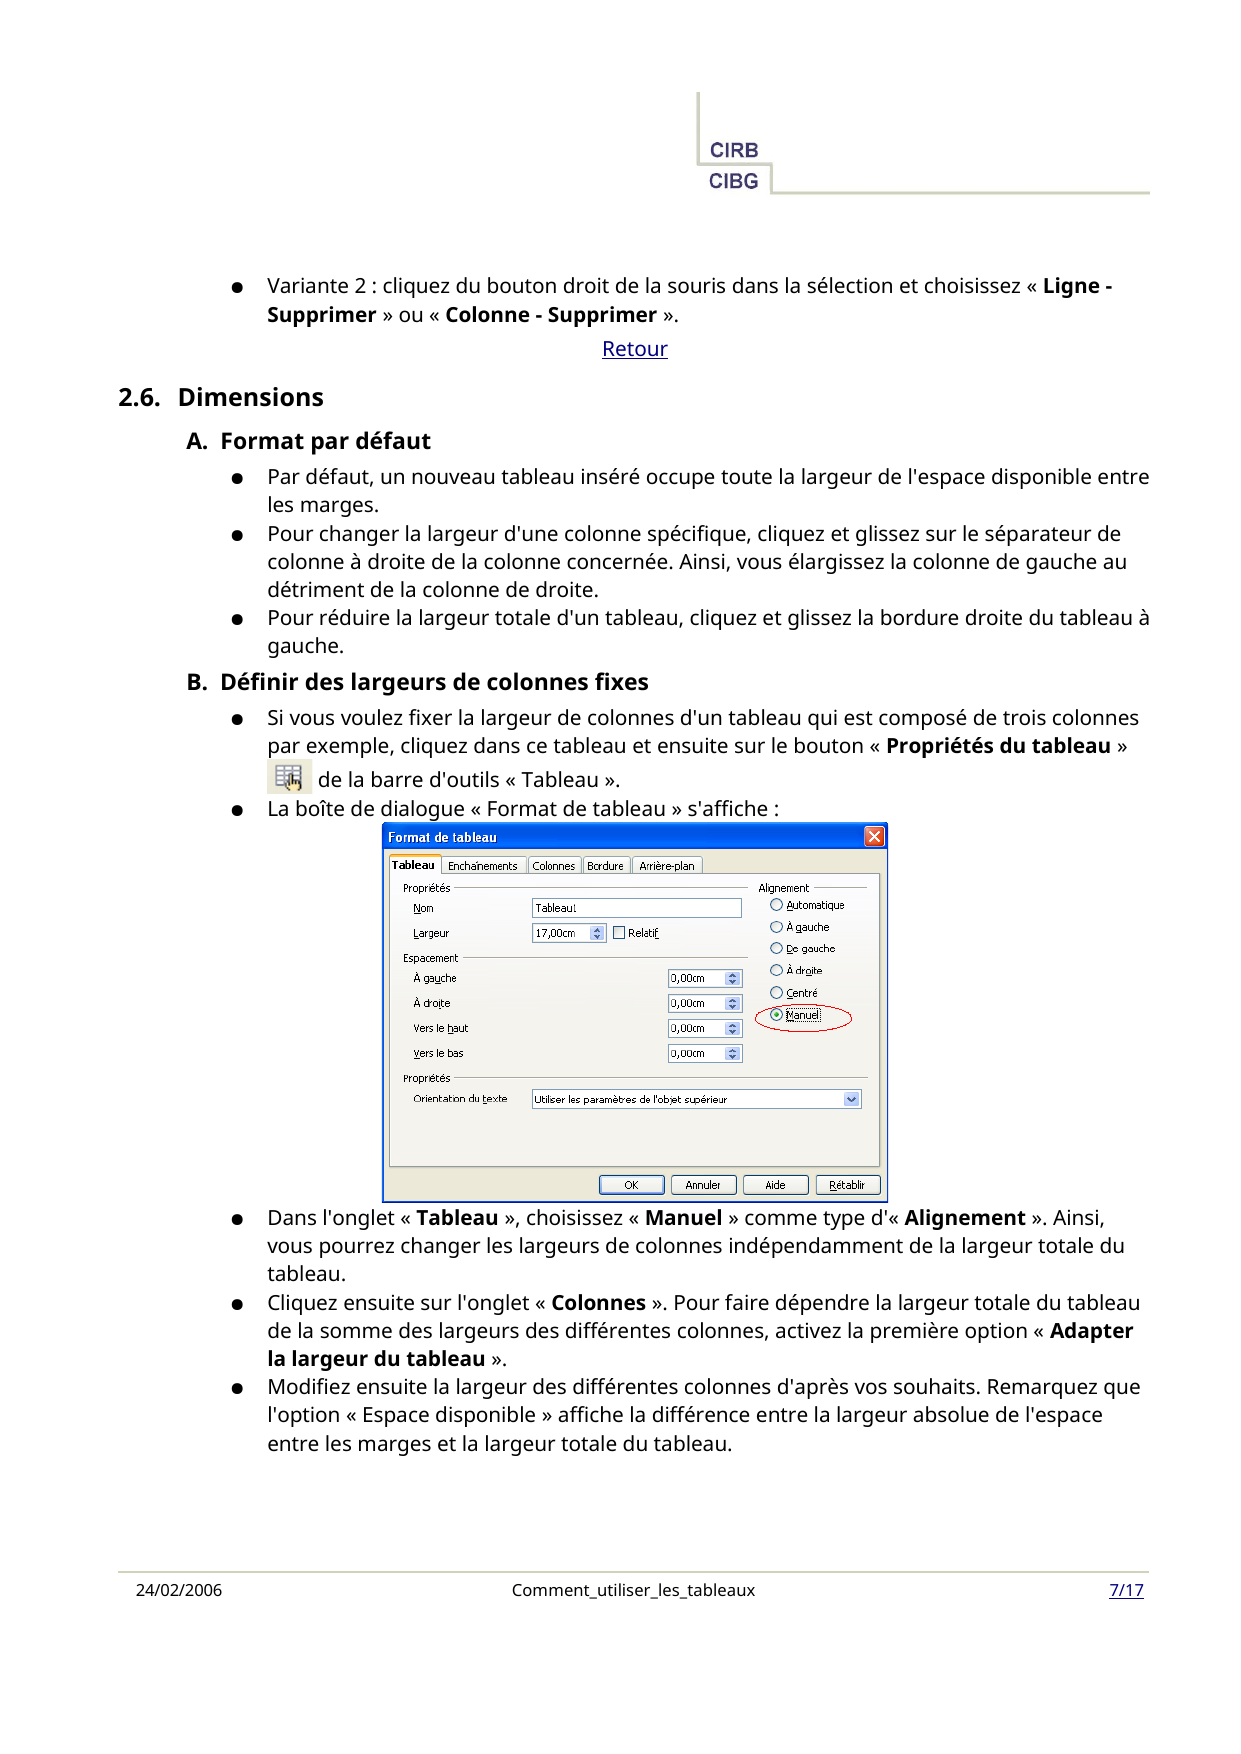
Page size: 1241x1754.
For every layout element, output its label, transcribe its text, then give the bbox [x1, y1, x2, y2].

list Variante 2 : cliquez du bouton droit de la souris dans la sélection et choisissez « Ligne - Supprimer » ou « Colonne - Supprimer ». [229, 271, 1152, 328]
list Par défaut, un nouveau tableau inséré occupe toute la largeur de l'espace disponible entre les marges. [229, 462, 1152, 519]
list Dans l'onglet « Tableau », choisissez « Manuel » comme type d'« Alignement ». Ainsi, vous pourrez changer les largeurs de colonnes indépendamment de la largeur totale du tableau. [229, 822, 1152, 1288]
list Cliquez ensuite sur l'onglet « Colonnes ». Pour faire dépendre la largeur totale du tableau de la somme des largeurs des différentes colonnes, activez la première option « Adapter la largeur du tableau ». [229, 1288, 1152, 1372]
subtitle Dimensions [118, 379, 1152, 413]
picture [609, 92, 1150, 214]
table_header Retour [118, 328, 1152, 368]
list Pour réduire la largeur totale d'un tableau, cliquez et glissez la bordure droite du tableau à gauche. [229, 603, 1152, 660]
picture [381, 822, 889, 1203]
list Si vous voulez fixer la largeur de colonnes d'un tableau qui est composé de trois colonnes par exemple, cliquez dans ce tableau et ensuite sur le bouton « Propriétés du tableau » de la barre d'outils « Tableau ». [229, 703, 1152, 794]
subtitle Définir des largeurs de colonnes fixes [118, 666, 1152, 697]
subtitle Format par défaut [118, 425, 1152, 456]
list Modifiez ensuite la largeur des différentes colonnes d'après vos souhaits. Remarquez que l'option « Espace disponible » affiche la différence entre la largeur absolue de l'espace entre les marges et la largeur totale du tableau. [229, 1372, 1152, 1457]
list Pour changer la largeur d'une colonne spécifique, cliquez et glissez sur le séparateur de colonne à droite de la colonne concernée. Ainsi, vous élargissez la colonne de gauche au détriment de la colonne de droite. [229, 519, 1152, 603]
picture [267, 759, 313, 794]
list La boîte de dialogue « Format de tableau » s'affiche : [229, 794, 1152, 822]
